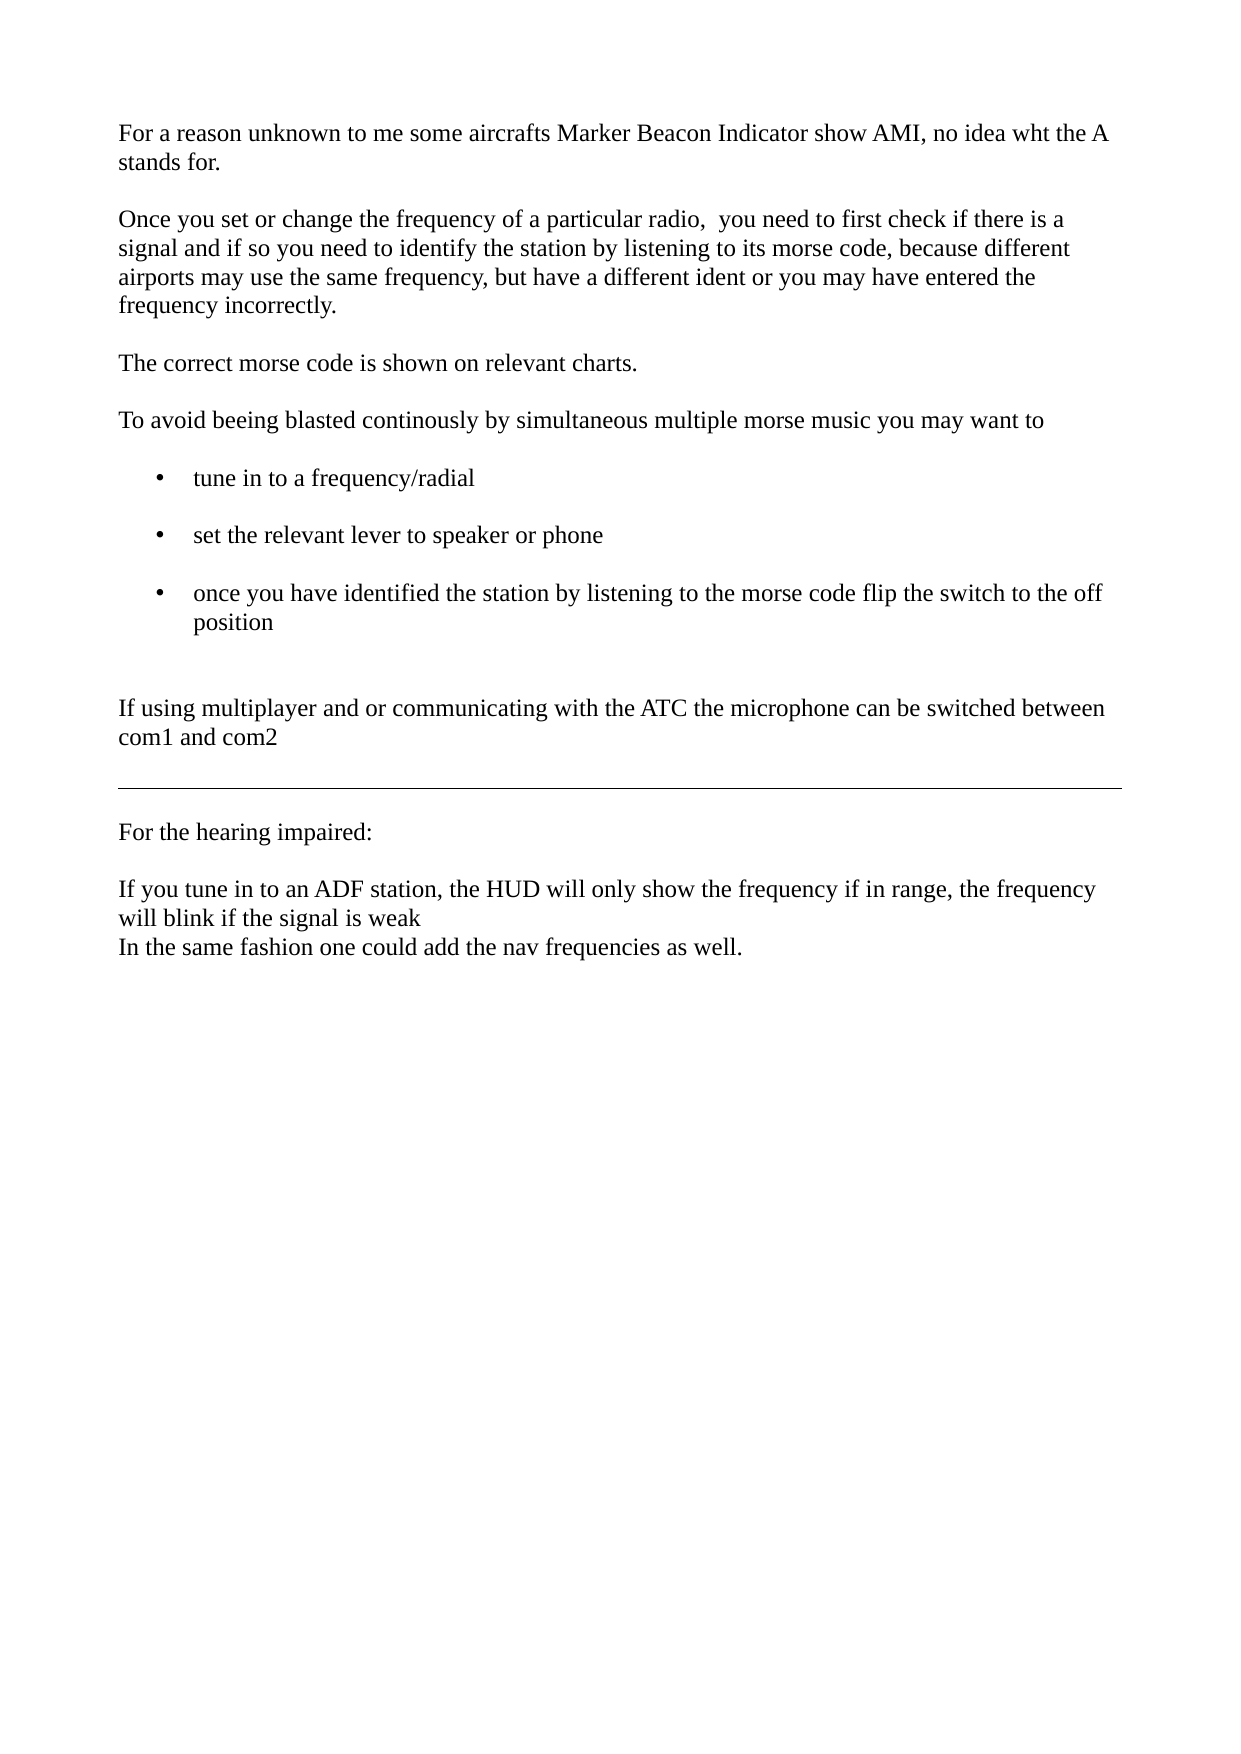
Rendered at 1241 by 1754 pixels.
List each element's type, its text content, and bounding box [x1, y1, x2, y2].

text The correct morse code is shown on relevant charts. [118, 348, 1122, 377]
list once you have identified the station by listening to the morse code flip the switch to the off position [156, 578, 1122, 636]
text To avoid beeing blasted continously by simultaneous multiple morse music you may want to [118, 406, 1122, 434]
text In the same fashion one could add the nav frequencies as well. [118, 932, 1122, 961]
text For the hearing impaired: [118, 817, 1122, 846]
text If using multiplayer and or communicating with the ATC the microphone can be switched between com1 and com2 [118, 693, 1122, 751]
text For a reason unknown to me some aircrafts Marker Beacon Indicator show AMI, no idea wht the A stands for. [118, 118, 1122, 176]
list set the relevant lever to speaker or phone [156, 521, 1122, 578]
text If you tune in to an ADF station, the HUD will only show the frequency if in range, the frequency will blink if the signal is weak [118, 874, 1122, 932]
text Once you set or change the frequency of a particular radio, you need to first check if there is a signal and if so you need to identify the station by listening to its morse code, because different airports may use the same frequency, but have a different ident or you may have entered the frequency incorrectly. [118, 204, 1122, 348]
list tune in to a frequency/radial [156, 463, 1122, 521]
